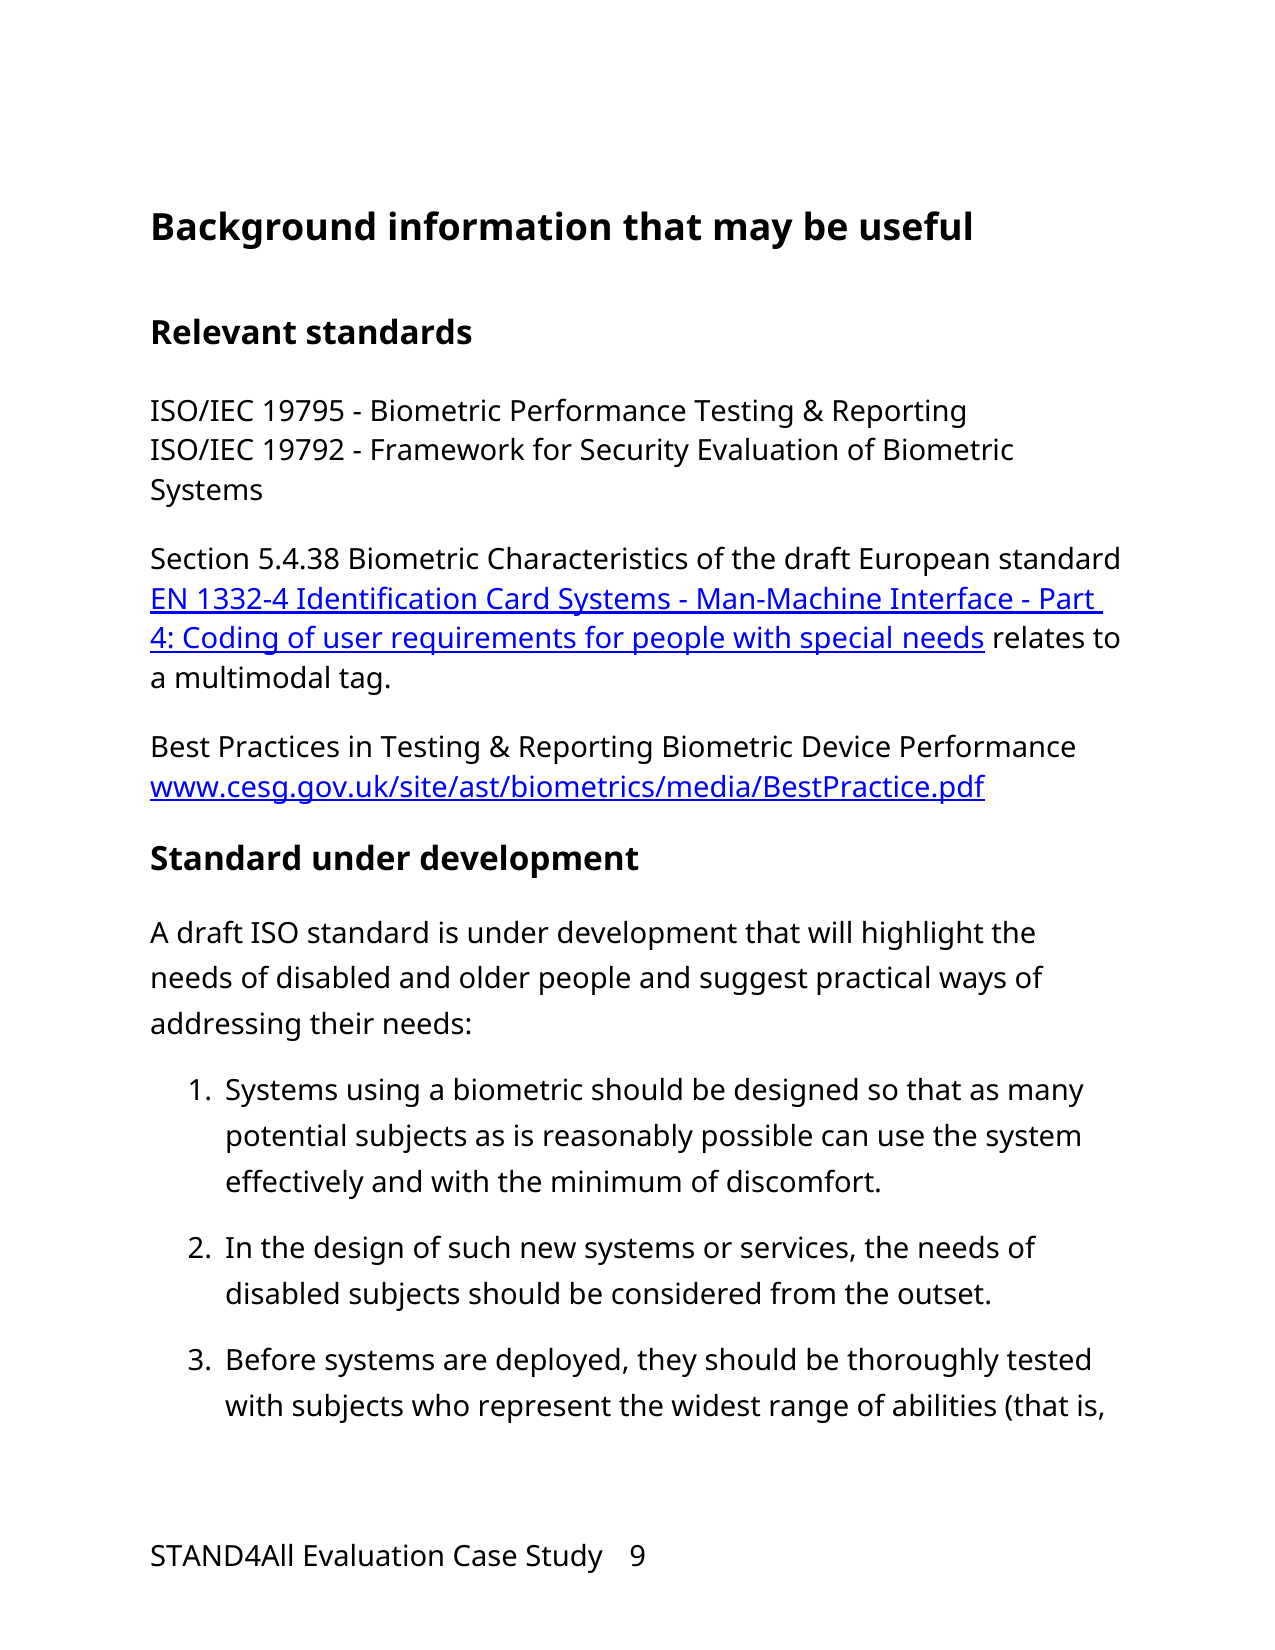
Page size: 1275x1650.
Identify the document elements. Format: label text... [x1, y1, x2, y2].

text A draft ISO standard is under development that will highlight the needs of disabled and older people and suggest practical ways of addressing their needs: [150, 912, 1125, 1043]
list Before systems are deployed, they should be thoroughly tested with subjects who represent the widest range of abilities (that is, [187, 1339, 1125, 1425]
subtitle Standard under development [150, 835, 1125, 880]
text Best Practices in Testing & Reporting Biometric Device Performance www.cesg.gov.uk/site/ast/biometrics/media/BestPractice.pdf [150, 726, 1125, 806]
text Section 5.4.38 Biometric Characteristics of the draft European standard EN 1332-4 Identification Card Systems - Man-Machine Interface - Part 4: Coding of user requirements for people with special needs relates to a multimodal tag. [150, 538, 1125, 697]
list Systems using a biometric should be designed so that as many potential subjects as is reasonably possible can use the system effectively and with the minimum of discomfort. [187, 1069, 1125, 1201]
subtitle Relevant standards [150, 309, 1125, 354]
subtitle Background information that may be useful [150, 200, 1125, 251]
text ISO/IEC 19795 - Biometric Performance Testing & Reporting ISO/IEC 19792 - Framework for Security Evaluation of Biometric Systems [150, 390, 1125, 509]
list In the design of such new systems or services, the needs of disabled subjects should be considered from the outset. [187, 1227, 1125, 1313]
